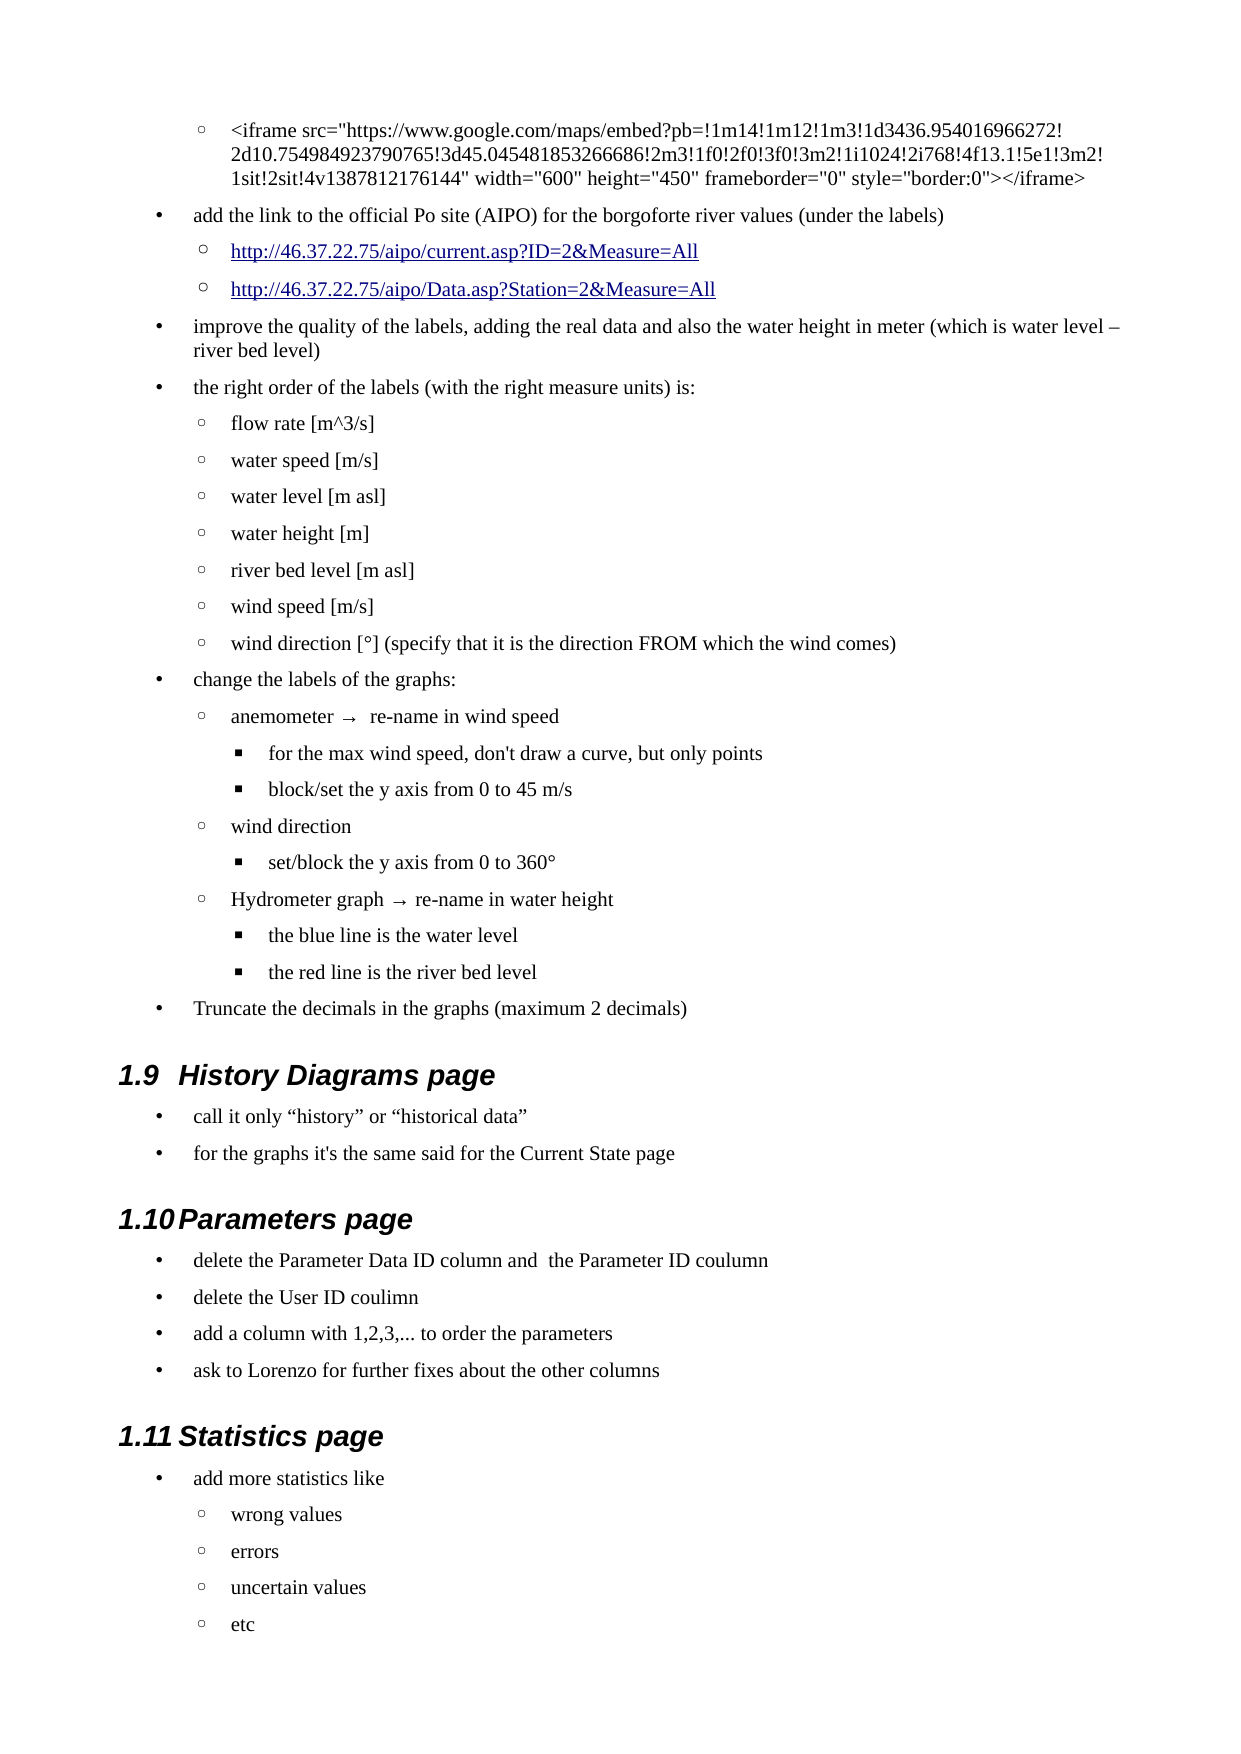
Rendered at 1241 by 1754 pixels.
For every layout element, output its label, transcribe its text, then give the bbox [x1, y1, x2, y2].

list improve the quality of the labels, adding the real data and also the water height in meter (which is water level – river bed level) [156, 314, 1122, 362]
list flow rate [m^3/s] [193, 411, 1122, 435]
list set/block the y axis from 0 to 360° [231, 850, 1122, 874]
list add a column with 1,2,3,... to order the parameters [156, 1321, 1122, 1345]
list Truncate the decimals in the graphs (maximum 2 decimals) [156, 996, 1122, 1020]
list uncertain values [193, 1575, 1122, 1599]
list ask to Lorenzo for further fixes about the other columns [156, 1358, 1122, 1382]
list for the graphs it's the same said for the Current State page [156, 1141, 1122, 1164]
list wind direction [193, 813, 1122, 838]
list delete the User ID coulimn [156, 1285, 1122, 1309]
list change the labels of the graphs: [156, 667, 1122, 691]
list etc [193, 1612, 1122, 1636]
list Hydrometer graph → re-name in water height [193, 887, 1122, 911]
subtitle History Diagrams page [118, 1058, 1122, 1091]
list wind speed [m/s] [193, 594, 1122, 618]
list block/set the y axis from 0 to 45 m/s [231, 777, 1122, 801]
list for the max wind speed, don't draw a curve, but only points [231, 740, 1122, 764]
list errors [193, 1538, 1122, 1563]
list water speed [m/s] [193, 448, 1122, 472]
list wind direction [°] (specify that it is the direction FROM which the wind comes) [193, 631, 1122, 655]
list <iframe src="https://www.google.com/maps/embed?pb=!1m14!1m12!1m3!1d3436.954016966272!2d10.754984923790765!3d45.045481853266686!2m3!1f0!2f0!3f0!3m2!1i1024!2i768!4f13.1!5e1!3m2!1sit!2sit!4v1387812176144" width="600" height="450" frameborder="0" style="border:0"></iframe> [193, 118, 1122, 190]
list the red line is the river bed level [231, 960, 1122, 984]
list anemometer → re-name in wind speed [193, 704, 1122, 728]
list the right order of the labels (with the right measure units) is: [156, 375, 1122, 399]
list add more statistics like [156, 1465, 1122, 1489]
list http://46.37.22.75/aipo/Data.asp?Station=2&Measure=All [193, 277, 1122, 302]
list water height [m] [193, 521, 1122, 545]
subtitle Parameters page [118, 1202, 1122, 1236]
list http://46.37.22.75/aipo/current.asp?ID=2&Measure=All [193, 239, 1122, 264]
list water level [m asl] [193, 484, 1122, 508]
list delete the Parameter Data ID column and the Parameter ID coulumn [156, 1248, 1122, 1272]
list wrong values [193, 1502, 1122, 1526]
list the blue line is the water level [231, 923, 1122, 947]
list call it only “history” or “historical data” [156, 1104, 1122, 1128]
list add the link to the official Po site (AIPO) for the borgoforte river values (under the labels) [156, 203, 1122, 227]
list river bed level [m asl] [193, 558, 1122, 582]
subtitle Statistics page [118, 1419, 1122, 1453]
